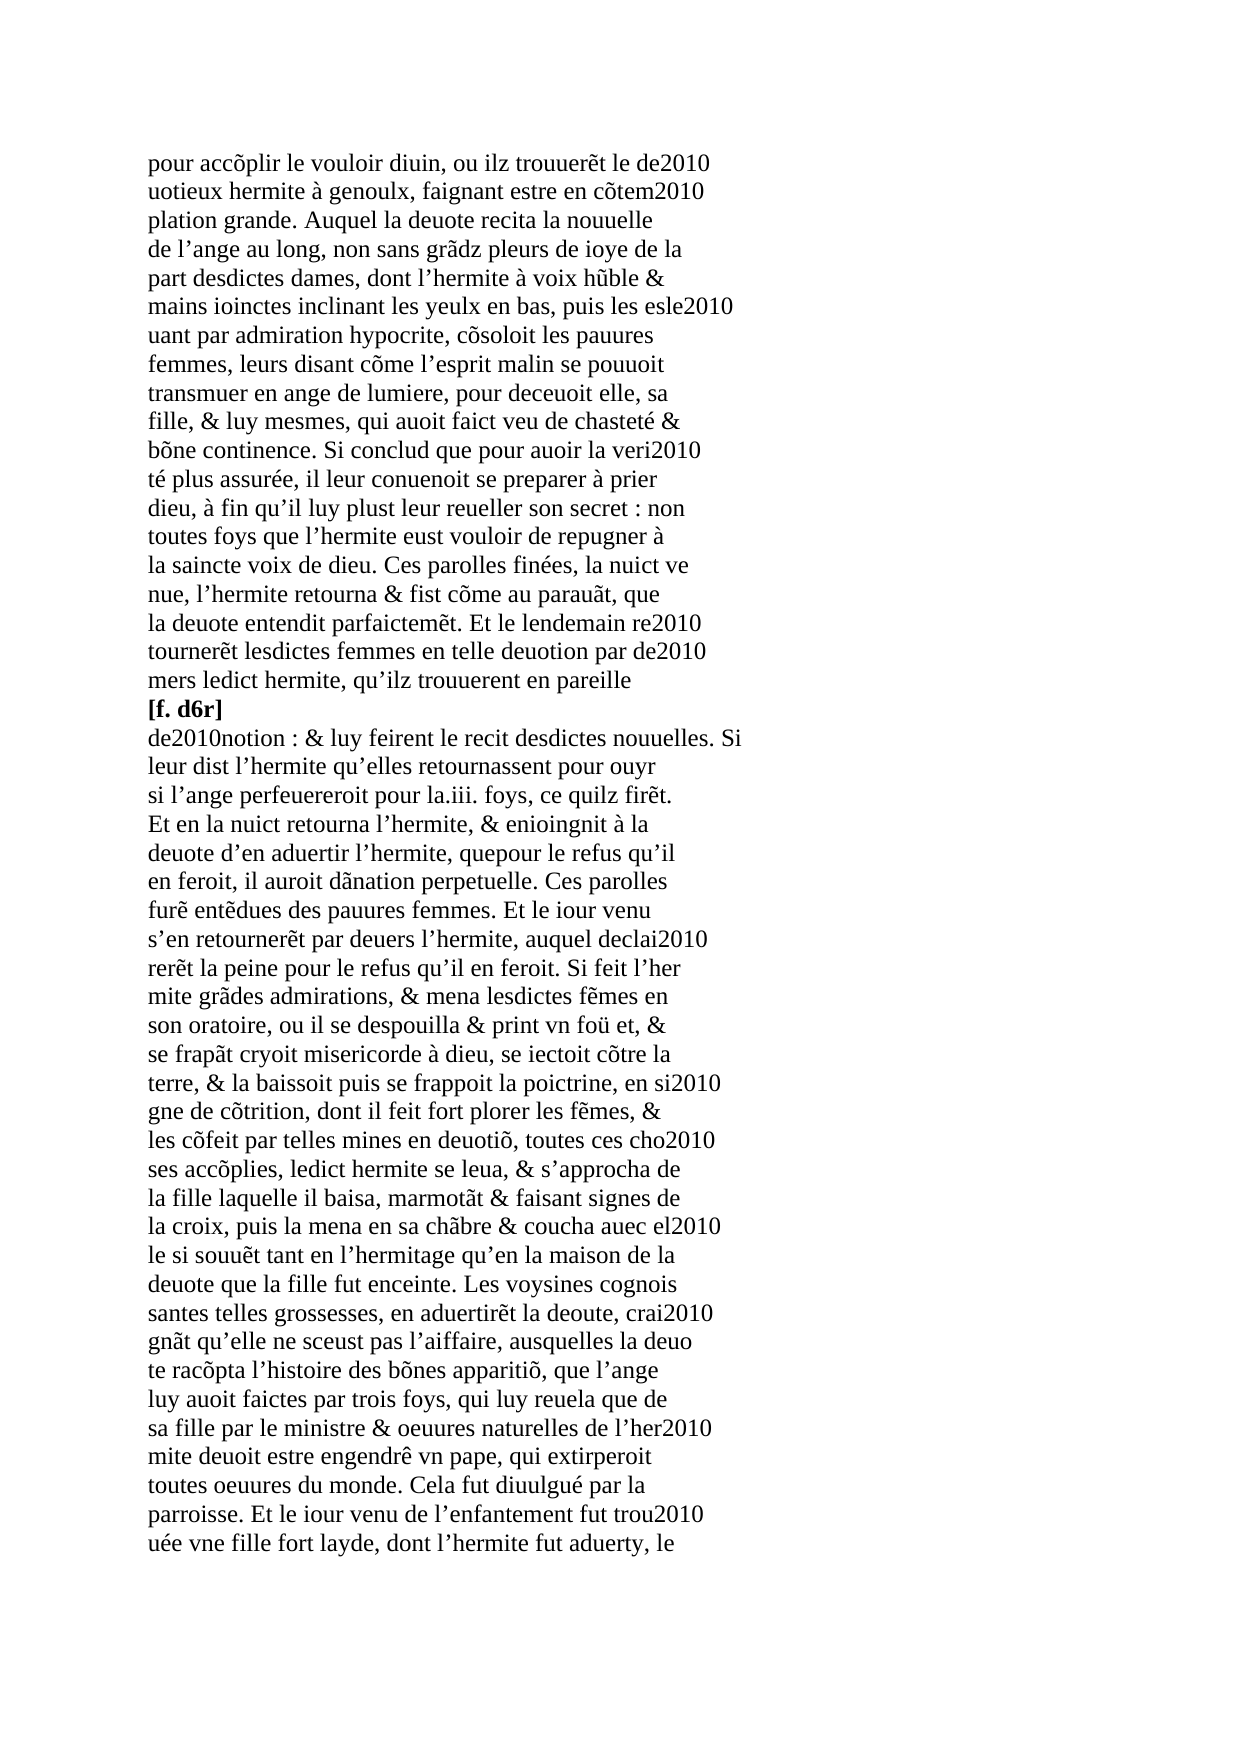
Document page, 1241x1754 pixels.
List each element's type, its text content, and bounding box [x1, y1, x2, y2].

text pour accõplir le vouloir diuin, ou ilz trouuerẽt le de2010 uotieux hermite à genoulx, faignant estre en cõtem2010 plation grande. Auquel la deuote recita la nouuelle de l’ange au long, non sans grãdz pleurs de ioye de la part desdictes dames, dont l’hermite à voix hũble & mains ioinctes inclinant les yeulx en bas, puis les esle2010 uant par admiration hypocrite, cõsoloit les pauures femmes, leurs disant cõme l’esprit malin se pouuoit transmuer en ange de lumiere, pour deceuoit elle, sa fille, & luy mesmes, qui auoit faict veu de chasteté & bõne continence. Si conclud que pour auoir la veri2010 té plus assurée, il leur conuenoit se preparer à prier dieu, à fin qu’il luy plust leur reueller son secret : non toutes foys que l’hermite eust vouloir de repugner à la saincte voix de dieu. Ces parolles finées, la nuict ve nue, l’hermite retourna & fist cõme au parauãt, que la deuote entendit parfaictemẽt. Et le lendemain re2010 tournerẽt lesdictes femmes en telle deuotion par de2010 mers ledict hermite, qu’ilz trouuerent en pareille [f. d6r] de2010notion : & luy feirent le recit desdictes nouuelles. Si leur dist l’hermite qu’elles retournassent pour ouyr si l’ange perfeuereroit pour la.iii. foys, ce quilz firẽt. Et en la nuict retourna l’hermite, & enioingnit à la deuote d’en aduertir l’hermite, quepour le refus qu’il en feroit, il auroit dãnation perpetuelle. Ces parolles furẽ entẽdues des pauures femmes. Et le iour venu s’en retournerẽt par deuers l’hermite, auquel declai2010 rerẽt la peine pour le refus qu’il en feroit. Si feit l’her mite grãdes admirations, & mena lesdictes fẽmes en son oratoire, ou il se despouilla & print vn foü et, & se frapãt cryoit misericorde à dieu, se iectoit cõtre la terre, & la baissoit puis se frappoit la poictrine, en si2010 gne de cõtrition, dont il feit fort plorer les fẽmes, & les cõfeit par telles mines en deuotiõ, toutes ces cho2010 ses accõplies, ledict hermite se leua, & s’approcha de la fille laquelle il baisa, marmotãt & faisant signes de la croix, puis la mena en sa chãbre & coucha auec el2010 le si souuẽt tant en l’hermitage qu’en la maison de la deuote que la fille fut enceinte. Les voysines cognois santes telles grossesses, en aduertirẽt la deoute, crai2010 gnãt qu’elle ne sceust pas l’aiffaire, ausquelles la deuo te racõpta l’histoire des bõnes apparitiõ, que l’ange luy auoit faictes par trois foys, qui luy reuela que de sa fille par le ministre & oeuures naturelles de l’her2010 mite deuoit estre engendrê vn pape, qui extirperoit toutes oeuures du monde. Cela fut diuulgué par la parroisse. Et le iour venu de l’enfantement fut trou2010 uée vne fille fort layde, dont l’hermite fut aduerty, le [148, 148, 1093, 1556]
